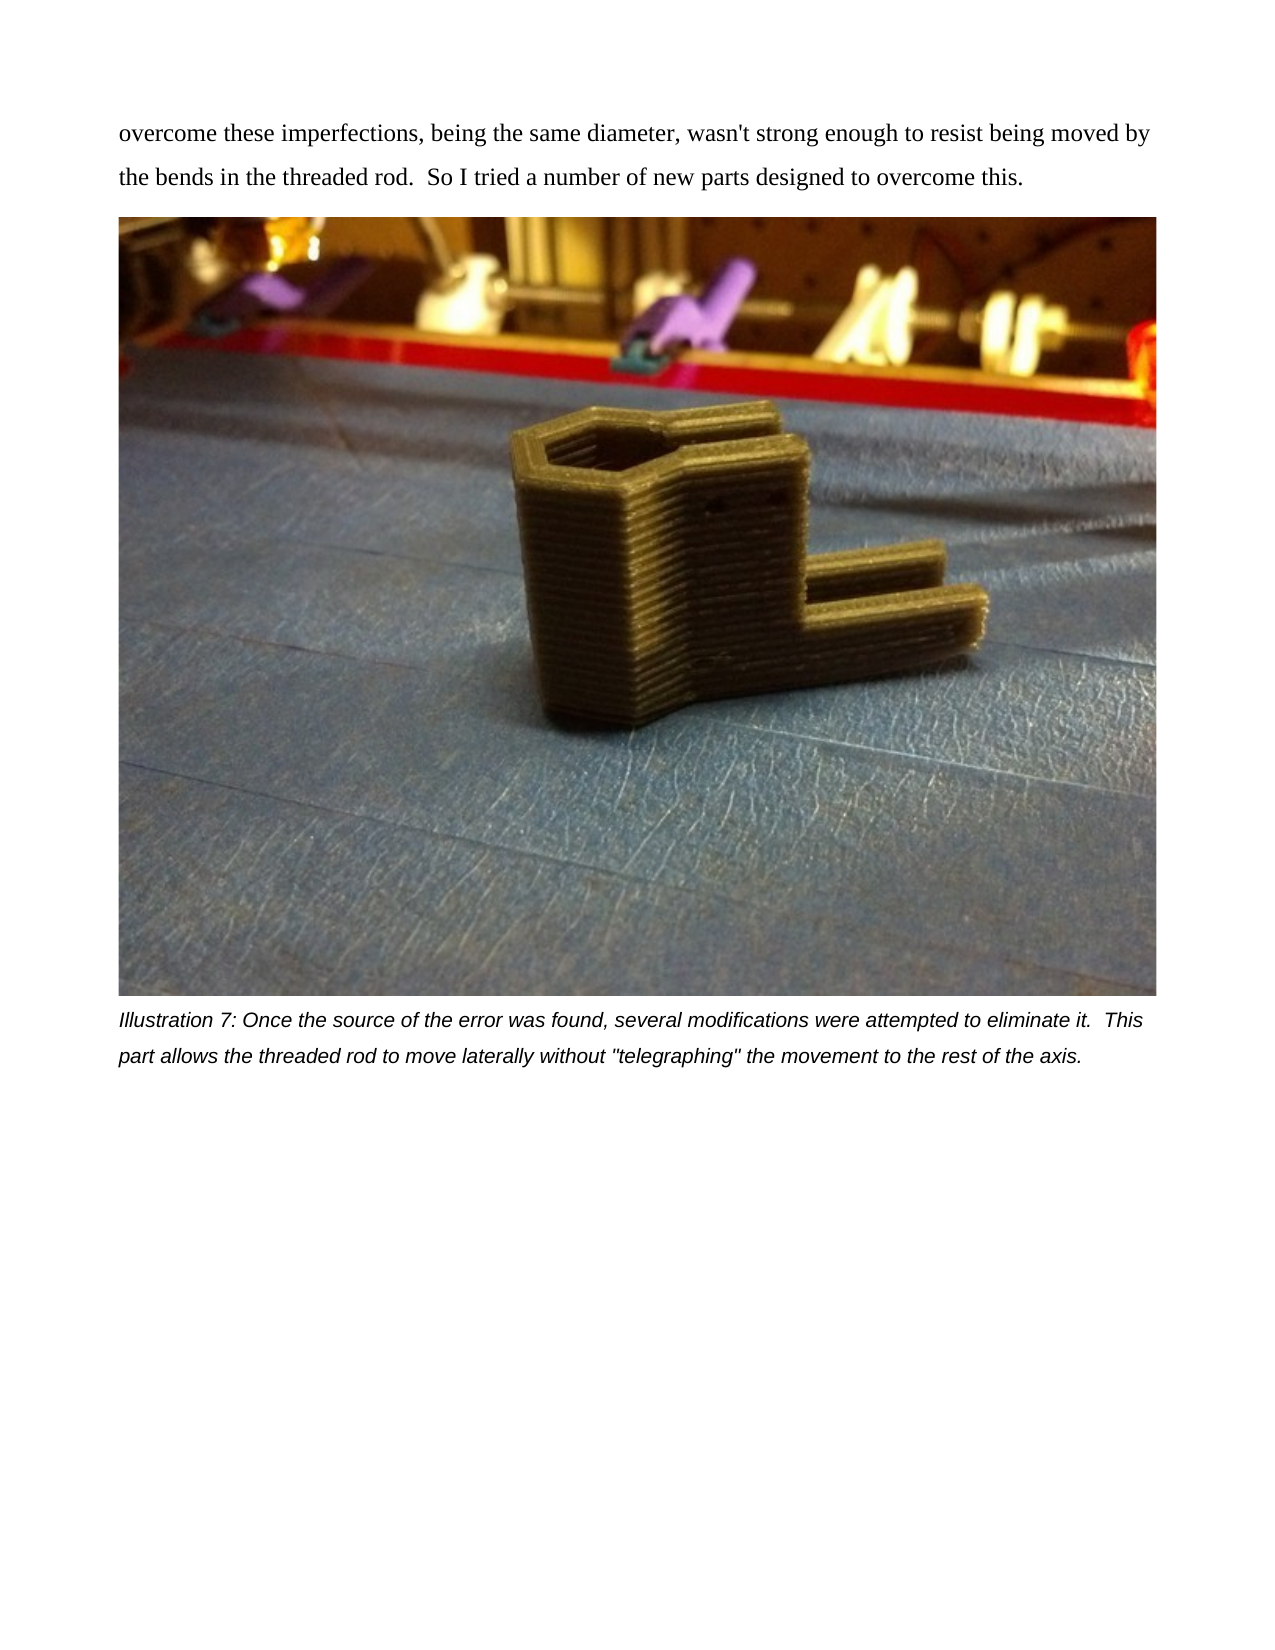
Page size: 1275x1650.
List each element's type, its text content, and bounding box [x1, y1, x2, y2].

text Illustration 7: Once the source of the error was found, several modifications were attempted to eliminate it. This part allows the threaded rod to move laterally without "telegraphing" the movement to the rest of the axis. [118, 996, 1156, 1068]
text overcome these imperfections, being the same diameter, wasn't strong enough to resist being moved by the bends in the threaded rod. So I tried a number of new parts designed to overcome this. [118, 118, 1156, 190]
picture [118, 217, 1157, 996]
